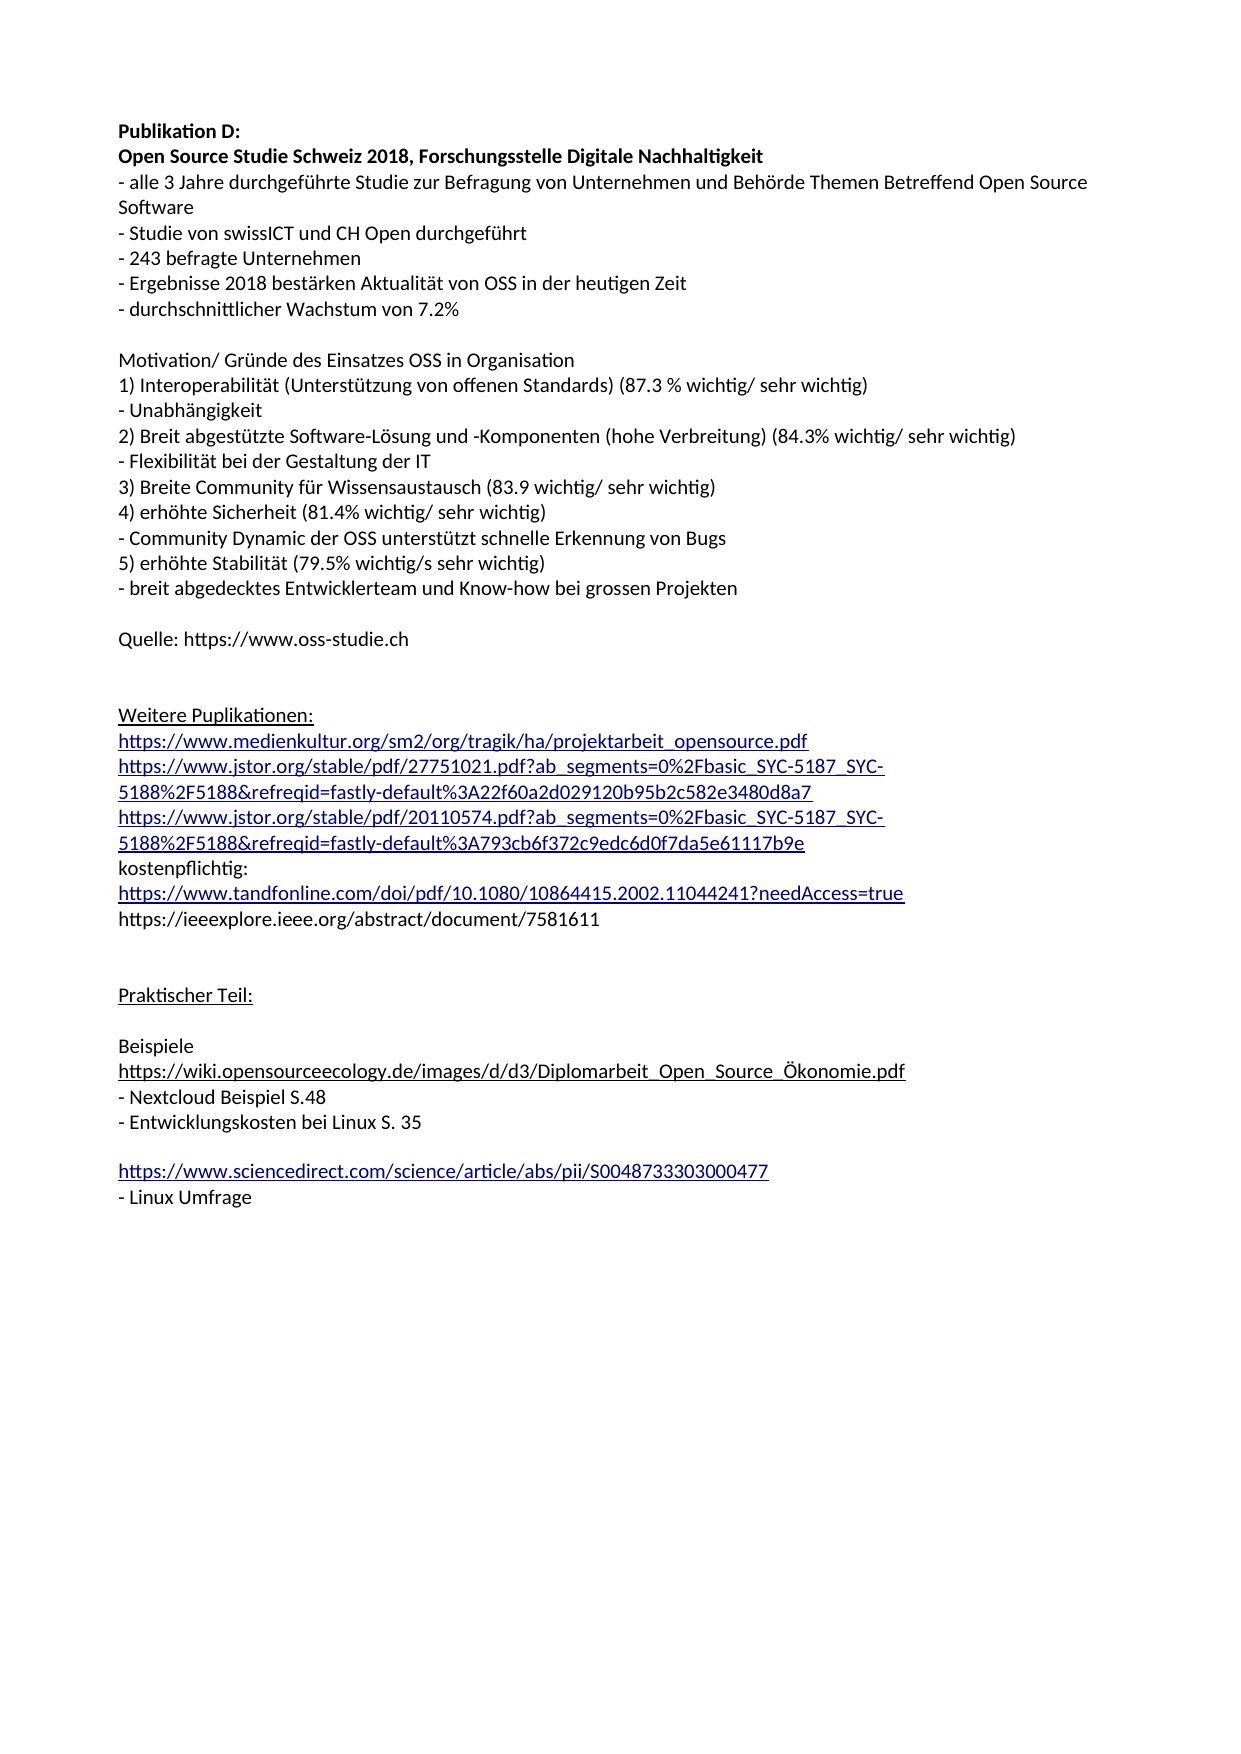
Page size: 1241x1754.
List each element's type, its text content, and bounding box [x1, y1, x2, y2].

text https://www.jstor.org/stable/pdf/20110574.pdf?ab_segments=0%2Fbasic_SYC-5187_SYC-5188%2F5188&refreqid=fastly-default%3A793cb6f372c9edc6d0f7da5e61117b9e [118, 804, 1122, 855]
text 1) Interoperabilität (Unterstützung von offenen Standards) (87.3 % wichtig/ sehr wichtig) [118, 372, 1122, 398]
text - Unabhängigkeit [118, 398, 1122, 423]
text - alle 3 Jahre durchgeführte Studie zur Befragung von Unternehmen und Behörde Themen Betreffend Open Source Software [118, 169, 1122, 220]
text 3) Breite Community für Wissensaustausch (83.9 wichtig/ sehr wichtig) [118, 474, 1122, 499]
text Weitere Puplikationen: [118, 703, 1122, 728]
text kostenpflichtig: [118, 855, 1122, 881]
text Beispiele [118, 1033, 1122, 1058]
text Quelle: https://www.oss-studie.ch [118, 626, 1122, 652]
text 2) Breit abgestützte Software-Lösung und -Komponenten (hohe Verbreitung) (84.3% wichtig/ sehr wichtig) [118, 423, 1122, 448]
text https://www.tandfonline.com/doi/pdf/10.1080/10864415.2002.11044241?needAccess=true [118, 881, 1122, 906]
text 5) erhöhte Stabilität (79.5% wichtig/s sehr wichtig) [118, 550, 1122, 576]
text 4) erhöhte Sicherheit (81.4% wichtig/ sehr wichtig) [118, 499, 1122, 525]
text - Community Dynamic der OSS unterstützt schnelle Erkennung von Bugs [118, 525, 1122, 550]
text Praktischer Teil: [118, 982, 1122, 1008]
text https://www.sciencedirect.com/science/article/abs/pii/S0048733303000477 [118, 1158, 1122, 1184]
text https://ieeexplore.ieee.org/abstract/document/7581611 [118, 906, 1122, 931]
text Motivation/ Gründe des Einsatzes OSS in Organisation [118, 347, 1122, 372]
text - Ergebnisse 2018 bestärken Aktualität von OSS in der heutigen Zeit [118, 271, 1122, 296]
text - Entwicklungskosten bei Linux S. 35 [118, 1109, 1122, 1135]
text https://wiki.opensourceecology.de/images/d/d3/Diplomarbeit_Open_Source_Ökonomie.pdf [118, 1058, 1122, 1084]
text Publikation D: [118, 118, 1122, 143]
text - breit abgedecktes Entwicklerteam und Know-how bei grossen Projekten [118, 576, 1122, 601]
text - Flexibilität bei der Gestaltung der IT [118, 448, 1122, 474]
text - Nextcloud Beispiel S.48 [118, 1084, 1122, 1109]
text Open Source Studie Schweiz 2018, Forschungsstelle Digitale Nachhaltigkeit [118, 143, 1122, 169]
text https://www.jstor.org/stable/pdf/27751021.pdf?ab_segments=0%2Fbasic_SYC-5187_SYC-5188%2F5188&refreqid=fastly-default%3A22f60a2d029120b95b2c582e3480d8a7 [118, 753, 1122, 804]
text - Studie von swissICT und CH Open durchgeführt [118, 220, 1122, 245]
text - durchschnittlicher Wachstum von 7.2% [118, 296, 1122, 321]
text - 243 befragte Unternehmen [118, 245, 1122, 271]
text https://www.medienkultur.org/sm2/org/tragik/ha/projektarbeit_opensource.pdf [118, 728, 1122, 753]
text - Linux Umfrage [118, 1184, 1122, 1209]
